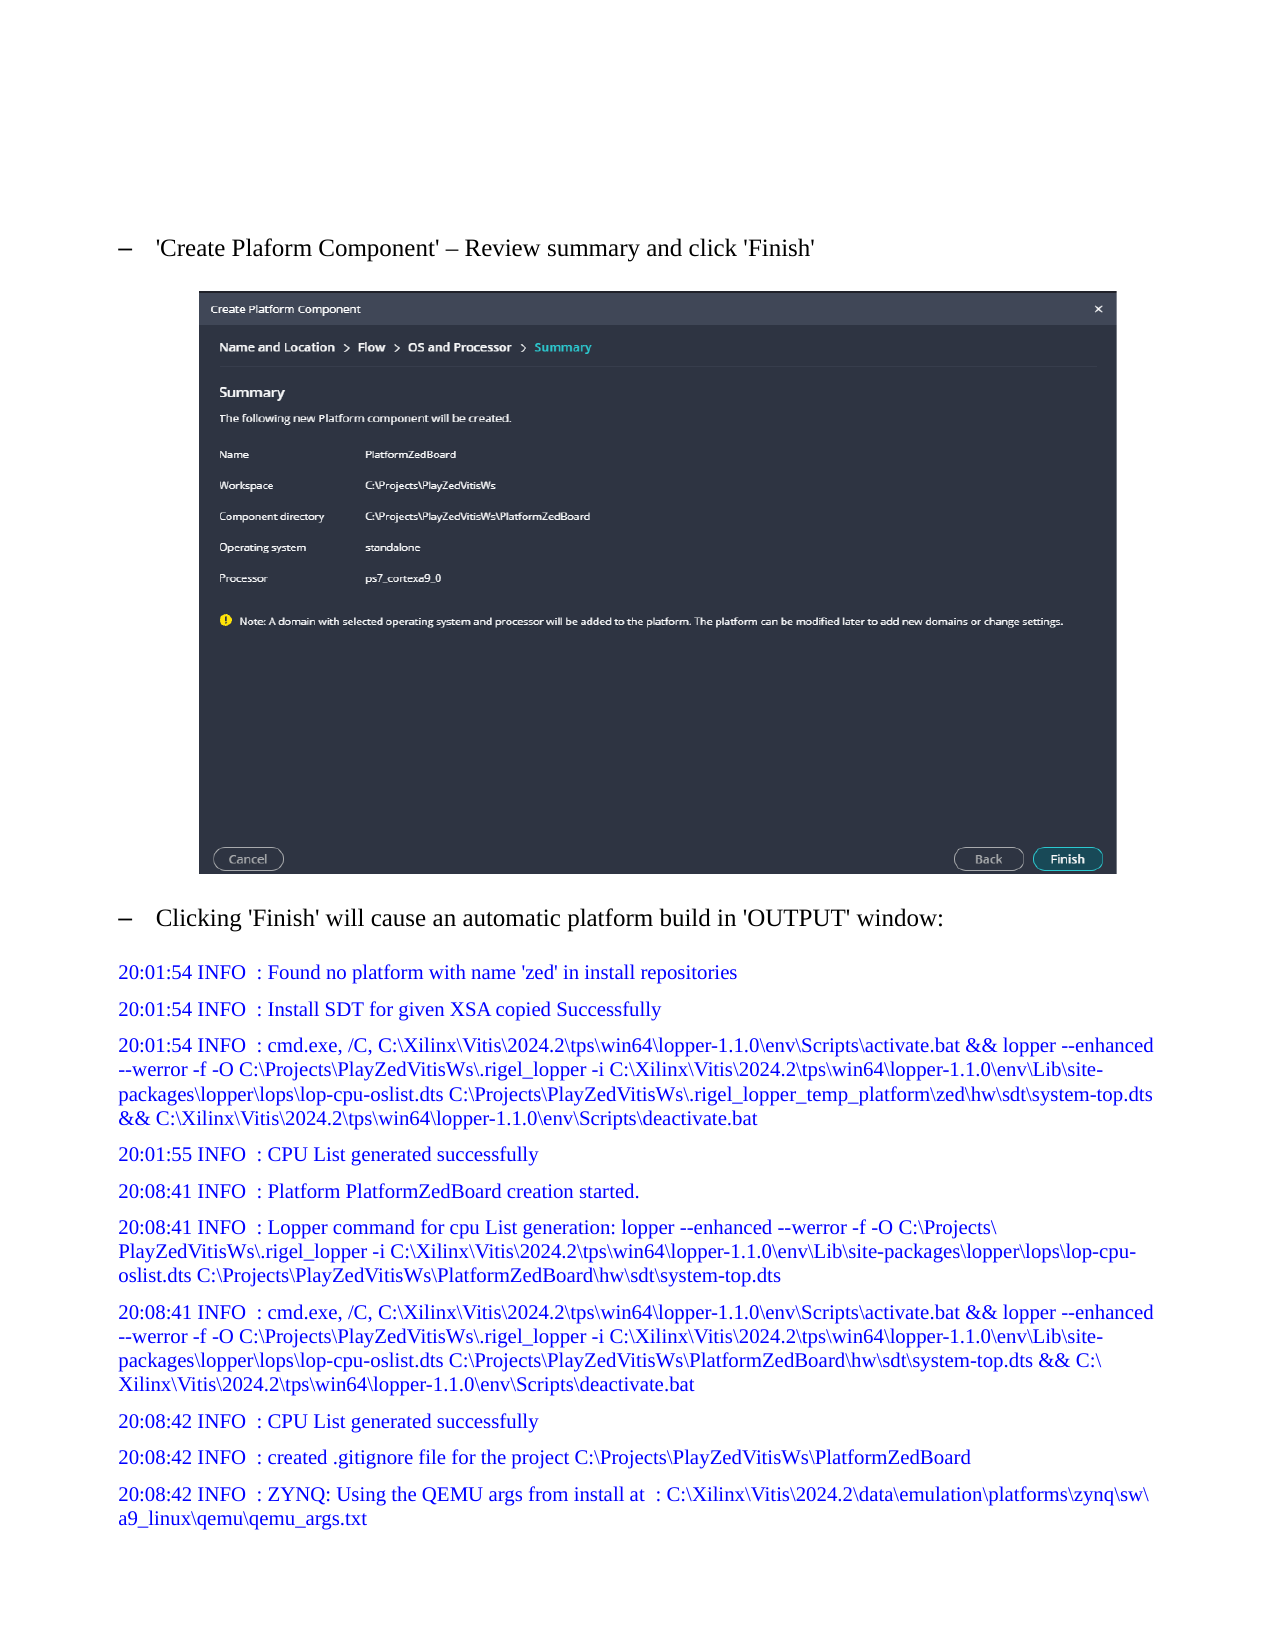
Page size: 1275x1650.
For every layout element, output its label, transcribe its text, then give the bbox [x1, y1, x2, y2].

text 20:01:54 INFO : cmd.exe, /C, C:\Xilinx\Vitis\2024.2\tps\win64\lopper-1.1.0\env\Scripts\activate.bat && lopper --enhanced --werror -f -O C:\Projects\PlayZedVitisWs\.rigel_lopper -i C:\Xilinx\Vitis\2024.2\tps\win64\lopper-1.1.0\env\Lib\site-packages\lopper\lops\lop-cpu-oslist.dts C:\Projects\PlayZedVitisWs\.rigel_lopper_temp_platform\zed\hw\sdt\system-top.dts && C:\Xilinx\Vitis\2024.2\tps\win64\lopper-1.1.0\env\Scripts\deactivate.bat [118, 1033, 1157, 1129]
text 20:08:42 INFO : created .gitignore file for the project C:\Projects\PlayZedVitisWs\PlatformZedBoard [118, 1445, 1157, 1469]
text 20:08:41 INFO : cmd.exe, /C, C:\Xilinx\Vitis\2024.2\tps\win64\lopper-1.1.0\env\Scripts\activate.bat && lopper --enhanced --werror -f -O C:\Projects\PlayZedVitisWs\.rigel_lopper -i C:\Xilinx\Vitis\2024.2\tps\win64\lopper-1.1.0\env\Lib\site-packages\lopper\lops\lop-cpu-oslist.dts C:\Projects\PlayZedVitisWs\PlatformZedBoard\hw\sdt\system-top.dts && C:\Xilinx\Vitis\2024.2\tps\win64\lopper-1.1.0\env\Scripts\deactivate.bat [118, 1300, 1157, 1396]
text 20:08:41 INFO : Lopper command for cpu List generation: lopper --enhanced --werror -f -O C:\Projects\PlayZedVitisWs\.rigel_lopper -i C:\Xilinx\Vitis\2024.2\tps\win64\lopper-1.1.0\env\Lib\site-packages\lopper\lops\lop-cpu-oslist.dts C:\Projects\PlayZedVitisWs\PlatformZedBoard\hw\sdt\system-top.dts [118, 1215, 1157, 1287]
list 'Create Plaform Component' – Review summary and click 'Finish' [118, 233, 1157, 262]
text 20:01:54 INFO : Install SDT for given XSA copied Successfully [118, 997, 1157, 1021]
text 20:08:42 INFO : ZYNQ: Using the QEMU args from install at : C:\Xilinx\Vitis\2024.2\data\emulation\platforms\zynq\sw\a9_linux\qemu\qemu_args.txt [118, 1482, 1157, 1530]
text 20:08:42 INFO : CPU List generated successfully [118, 1409, 1157, 1433]
text 20:01:54 INFO : Found no platform with name 'zed' in install repositories [118, 960, 1157, 984]
text 20:01:55 INFO : CPU List generated successfully [118, 1142, 1157, 1166]
text 20:08:41 INFO : Platform PlatformZedBoard creation started. [118, 1179, 1157, 1203]
list Clicking 'Finish' will cause an automatic platform build in 'OUTPUT' window: [118, 903, 1157, 931]
picture [199, 291, 1117, 874]
